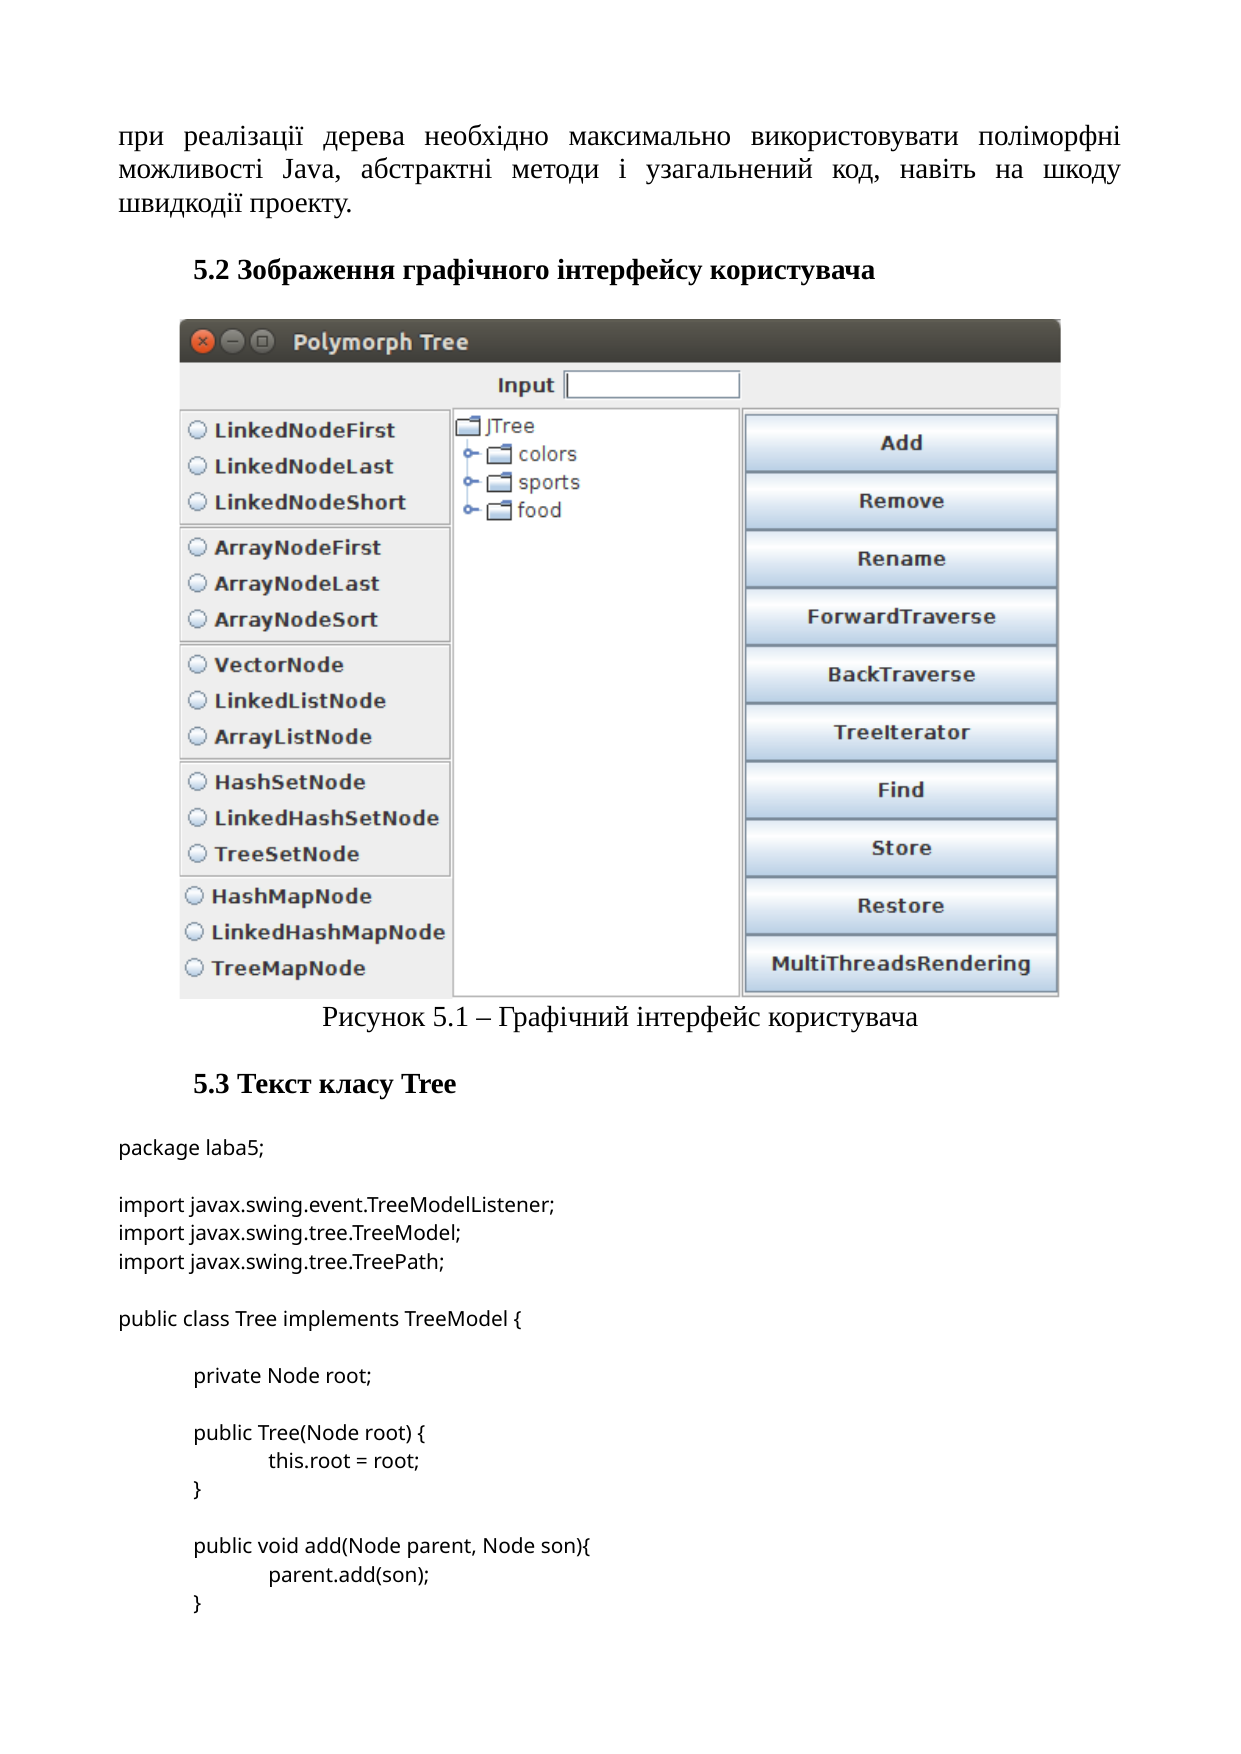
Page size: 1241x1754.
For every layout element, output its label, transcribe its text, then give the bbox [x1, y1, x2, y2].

picture [179, 319, 1061, 999]
text public class Tree implements TreeModel { [118, 1304, 1122, 1332]
text import javax.swing.event.TreeModelListener; [118, 1190, 1122, 1218]
text 5.2 Зображення графічного інтерфейсу користувача [118, 252, 1122, 286]
text package laba5; [118, 1133, 1122, 1162]
text 5.3 Текст класу Tree [118, 1066, 1122, 1100]
text } [118, 1588, 1122, 1617]
text } [118, 1474, 1122, 1503]
text import javax.swing.tree.TreeModel; [118, 1218, 1122, 1247]
text parent.add(son); [118, 1560, 1122, 1588]
text import javax.swing.tree.TreePath; [118, 1247, 1122, 1275]
text public Tree(Node root) { [118, 1418, 1122, 1446]
text Рисунок 5.1 – Графічний інтерфейс користувача [118, 319, 1122, 1033]
text при реалізації дерева необхідно максимально використовувати поліморфні можливості Java, абстрактні методи і узагальнений код, навіть на шкоду швидкодії проекту. [118, 118, 1122, 219]
text private Node root; [118, 1361, 1122, 1389]
text this.root = root; [118, 1446, 1122, 1474]
text public void add(Node parent, Node son){ [118, 1531, 1122, 1560]
